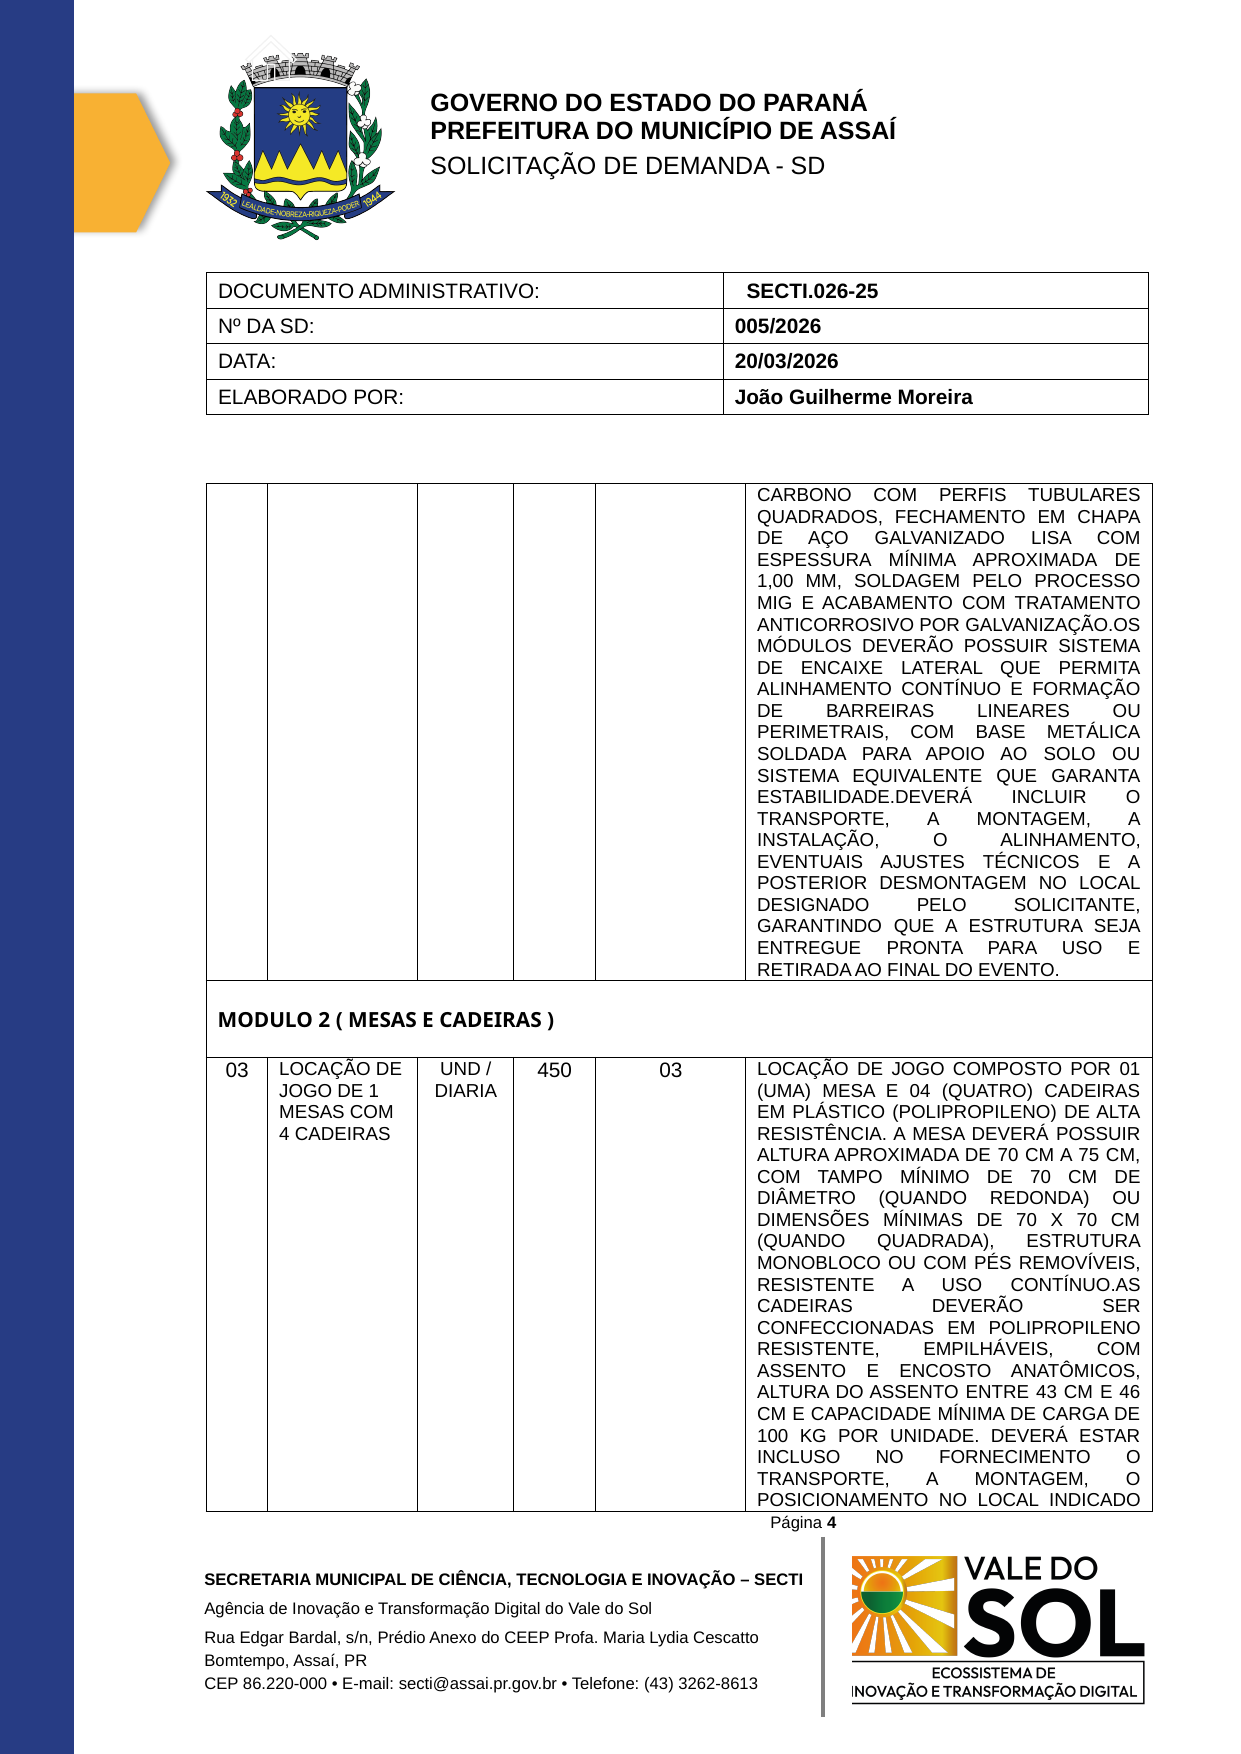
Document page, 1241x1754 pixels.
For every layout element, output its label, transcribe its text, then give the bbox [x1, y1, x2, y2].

table_cell UND / DIARIA [418, 1058, 513, 1493]
picture [279, 47, 294, 60]
table_cell LOCAÇÃO DE JOGO COMPOSTO POR 01 (UMA) MESA E 04 (QUATRO) CADEIRAS EM PLÁSTICO (POLIPROPILENO) DE ALTA RESISTÊNCIA. A MESA DEVERÁ POSSUIR ALTURA APROXIMADA DE 70 CM A 75 CM, COM TAMPO MÍNIMO DE 70 CM DE DIÂMETRO (QUANDO REDONDA) OU DIMENSÕES MÍNIMAS DE 70 X 70 CM (QUANDO QUADRADA), ESTRUTURA MONOBLOCO OU COM PÉS REMOVÍVEIS, RESISTENTE A USO CONTÍNUO.AS CADEIRAS DEVERÃO SER CONFECCIONADAS EM POLIPROPILENO RESISTENTE, EMPILHÁVEIS, COM ASSENTO E ENCOSTO ANATÔMICOS, ALTURA DO ASSENTO ENTRE 43 CM E 46 CM E CAPACIDADE MÍNIMA DE CARGA DE 100 KG POR UNIDADE. DEVERÁ ESTAR INCLUSO NO FORNECIMENTO O TRANSPORTE, A MONTAGEM, O POSICIONAMENTO NO LOCAL INDICADO [746, 1058, 1152, 1511]
table_cell [418, 484, 513, 980]
table_cell [596, 484, 745, 980]
table_cell [268, 484, 417, 980]
table_cell [514, 484, 595, 980]
picture [203, 47, 398, 246]
table_cell 450 [514, 1058, 595, 1493]
table_cell [207, 484, 267, 980]
picture [254, 47, 288, 79]
table_cell CARBONO COM PERFIS TUBULARES QUADRADOS, FECHAMENTO EM CHAPA DE AÇO GALVANIZADO LISA COM ESPESSURA MÍNIMA APROXIMADA DE 1,00 MM, SOLDAGEM PELO PROCESSO MIG E ACABAMENTO COM TRATAMENTO ANTICORROSIVO POR GALVANIZAÇÃO.OS MÓDULOS DEVERÃO POSSUIR SISTEMA DE ENCAIXE LATERAL QUE PERMITA ALINHAMENTO CONTÍNUO E FORMAÇÃO DE BARREIRAS LINEARES OU PERIMETRAIS, COM BASE METÁLICA SOLDADA PARA APOIO AO SOLO OU SISTEMA EQUIVALENTE QUE GARANTA ESTABILIDADE.DEVERÁ INCLUIR O TRANSPORTE, A MONTAGEM, A INSTALAÇÃO, O ALINHAMENTO, EVENTUAIS AJUSTES TÉCNICOS E A POSTERIOR DESMONTAGEM NO LOCAL DESIGNADO PELO SOLICITANTE, GARANTINDO QUE A ESTRUTURA SEJA ENTREGUE PRONTA PARA USO E RETIRADA AO FINAL DO EVENTO. [746, 484, 1152, 980]
table_cell 03 [596, 1058, 745, 1493]
picture [248, 47, 263, 60]
table_cell LOCAÇÃO DE JOGO DE 1 MESAS COM 4 CADEIRAS [268, 1058, 417, 1493]
table_cell MODULO 2 ( MESAS E CADEIRAS ) [207, 981, 1152, 1057]
table_cell 03 [207, 1058, 267, 1493]
picture [852, 1550, 1150, 1713]
